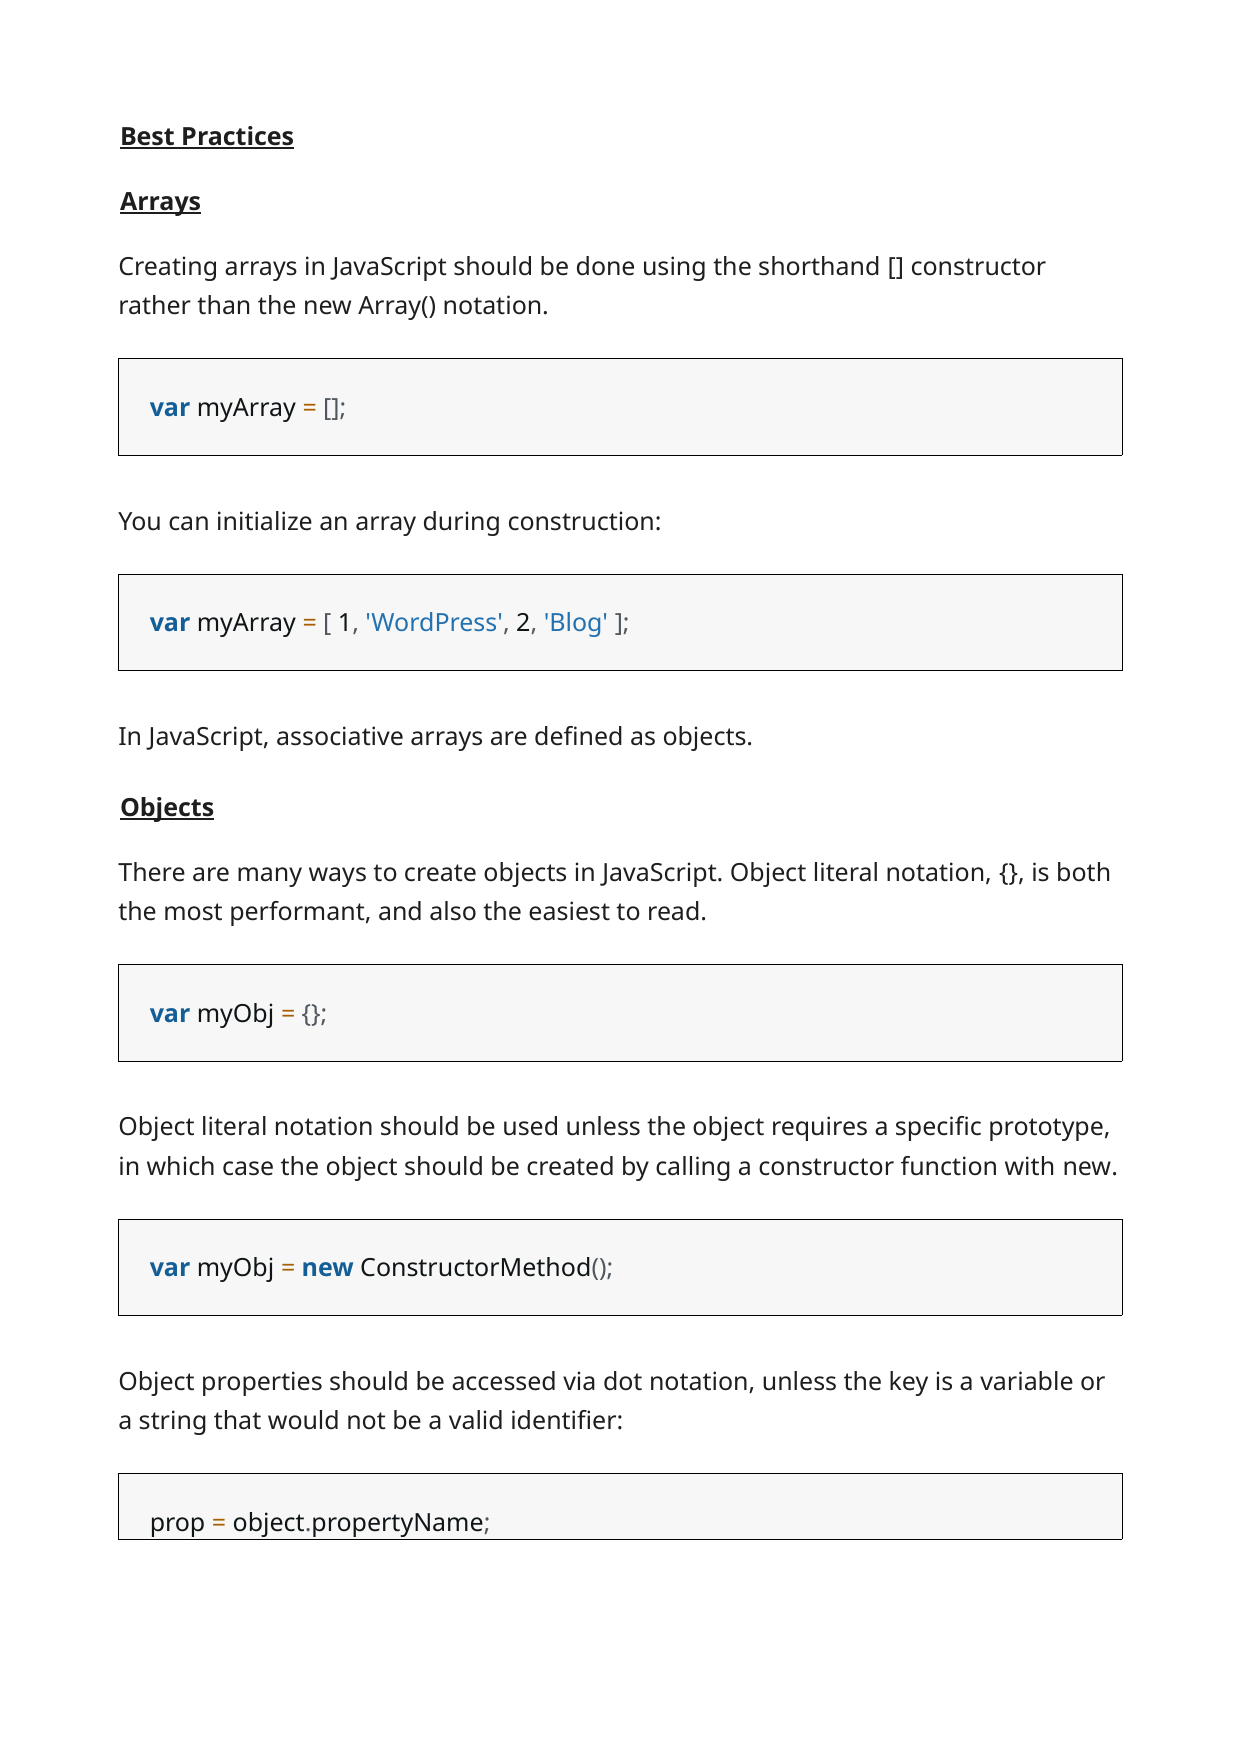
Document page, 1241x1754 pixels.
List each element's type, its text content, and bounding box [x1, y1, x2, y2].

text Object properties should be accessed via dot notation, unless the key is a variable or a string that would not be a valid identifier: [118, 1364, 1122, 1437]
subtitle Objects [118, 789, 1122, 823]
text Object literal notation should be used unless the object requires a specific prototype, in which case the object should be created by calling a constructor function with new. [118, 1109, 1122, 1182]
text There are many ways to create objects in JavaScript. Object literal notation, {}, is both the most performant, and also the easiest to read. [118, 854, 1122, 928]
text In JavaScript, associative arrays are defined as objects. [118, 719, 1122, 753]
text var myObj = new ConstructorMethod(); [119, 1220, 1122, 1315]
text var myArray = []; [119, 359, 1122, 455]
text var myArray = [ 1, 'WordPress', 2, 'Blog' ]; [119, 575, 1122, 670]
text prop = object.propertyName; [119, 1474, 1122, 1539]
text Creating arrays in JavaScript should be done using the shorthand [] constructor rather than the new Array() notation. [118, 249, 1122, 322]
text You can initialize an array during construction: [118, 503, 1122, 537]
subtitle Best Practices [118, 118, 1122, 152]
text var myObj = {}; [119, 965, 1122, 1061]
subtitle Arrays [118, 183, 1122, 217]
